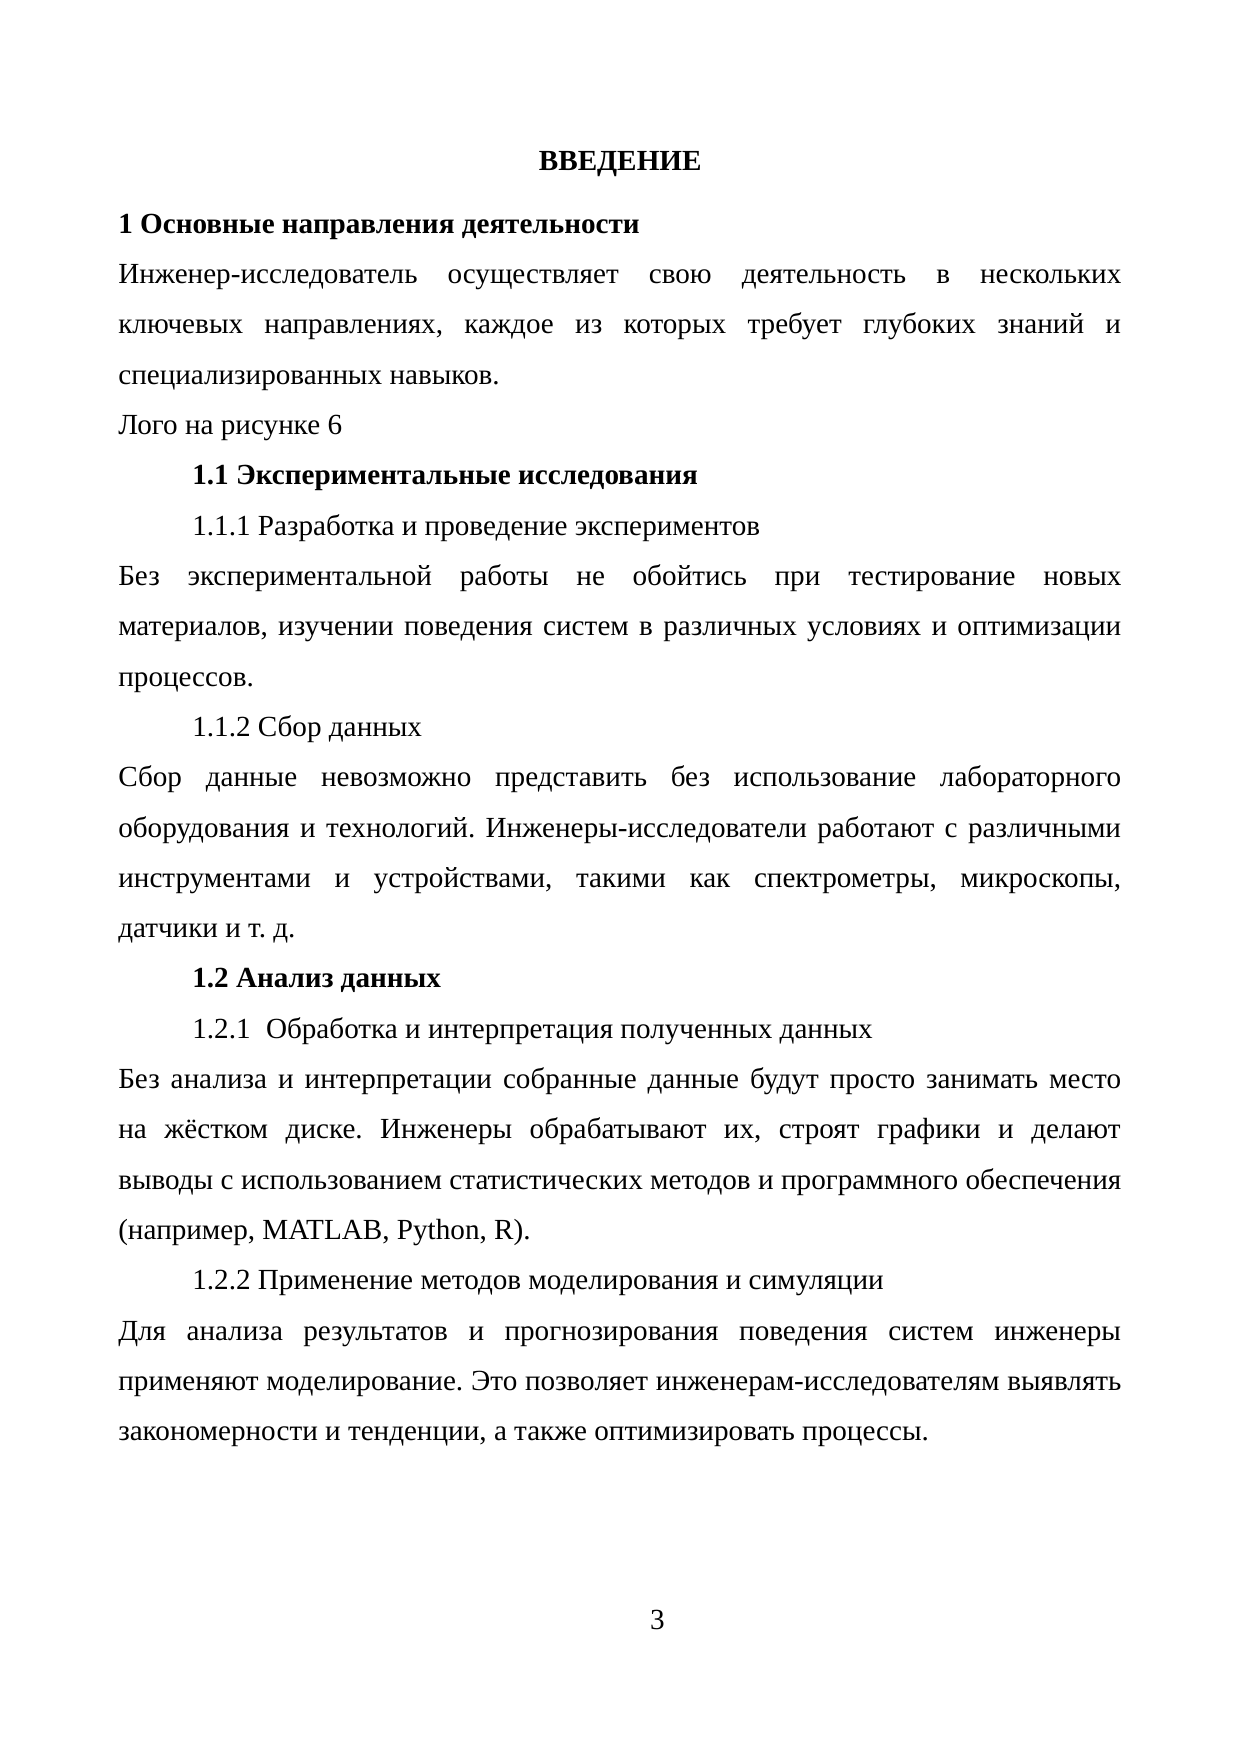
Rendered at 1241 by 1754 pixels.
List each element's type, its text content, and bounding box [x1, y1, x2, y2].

text Сбор данные невозможно представить без использование лабораторного оборудования и технологий. Инженеры-исследователи работают с различными инструментами и устройствами, такими как спектрометры, микроскопы, датчики и т. д. [118, 759, 1122, 944]
subtitle 1 Основные направления деятельности [118, 206, 1122, 239]
text Для анализа результатов и прогнозирования поведения систем инженеры применяют моделирование. Это позволяет инженерам-исследователям выявлять закономерности и тенденции, а также оптимизировать процессы. [118, 1313, 1122, 1447]
text Инженер-исследователь осуществляет свою деятельность в нескольких ключевых направлениях, каждое из которых требует глубоких знаний и специализированных навыков. [118, 256, 1122, 390]
text Лого на рисунке 6 [118, 407, 1122, 441]
subtitle Применение методов моделирования и симуляции [118, 1262, 1122, 1296]
subtitle Анализ данных [118, 961, 1122, 994]
subtitle Сбор данных [118, 709, 1122, 743]
subtitle Экспериментальные исследования [118, 457, 1122, 491]
text Без экспериментальной работы не обойтись при тестирование новых материалов, изучении поведения систем в различных условиях и оптимизации процессов. [118, 558, 1122, 692]
subtitle Обработка и интерпретация полученных данных [118, 1011, 1122, 1044]
subtitle Разработка и проведение экспериментов [118, 508, 1122, 541]
text Без анализа и интерпретации собранные данные будут просто занимать место на жёстком диске. Инженеры обрабатывают их, строят графики и делают выводы с использованием статистических методов и программного обеспечения (например, MATLAB, Python, R). [118, 1061, 1122, 1246]
subtitle ВВЕДЕНИЕ [118, 143, 1122, 177]
